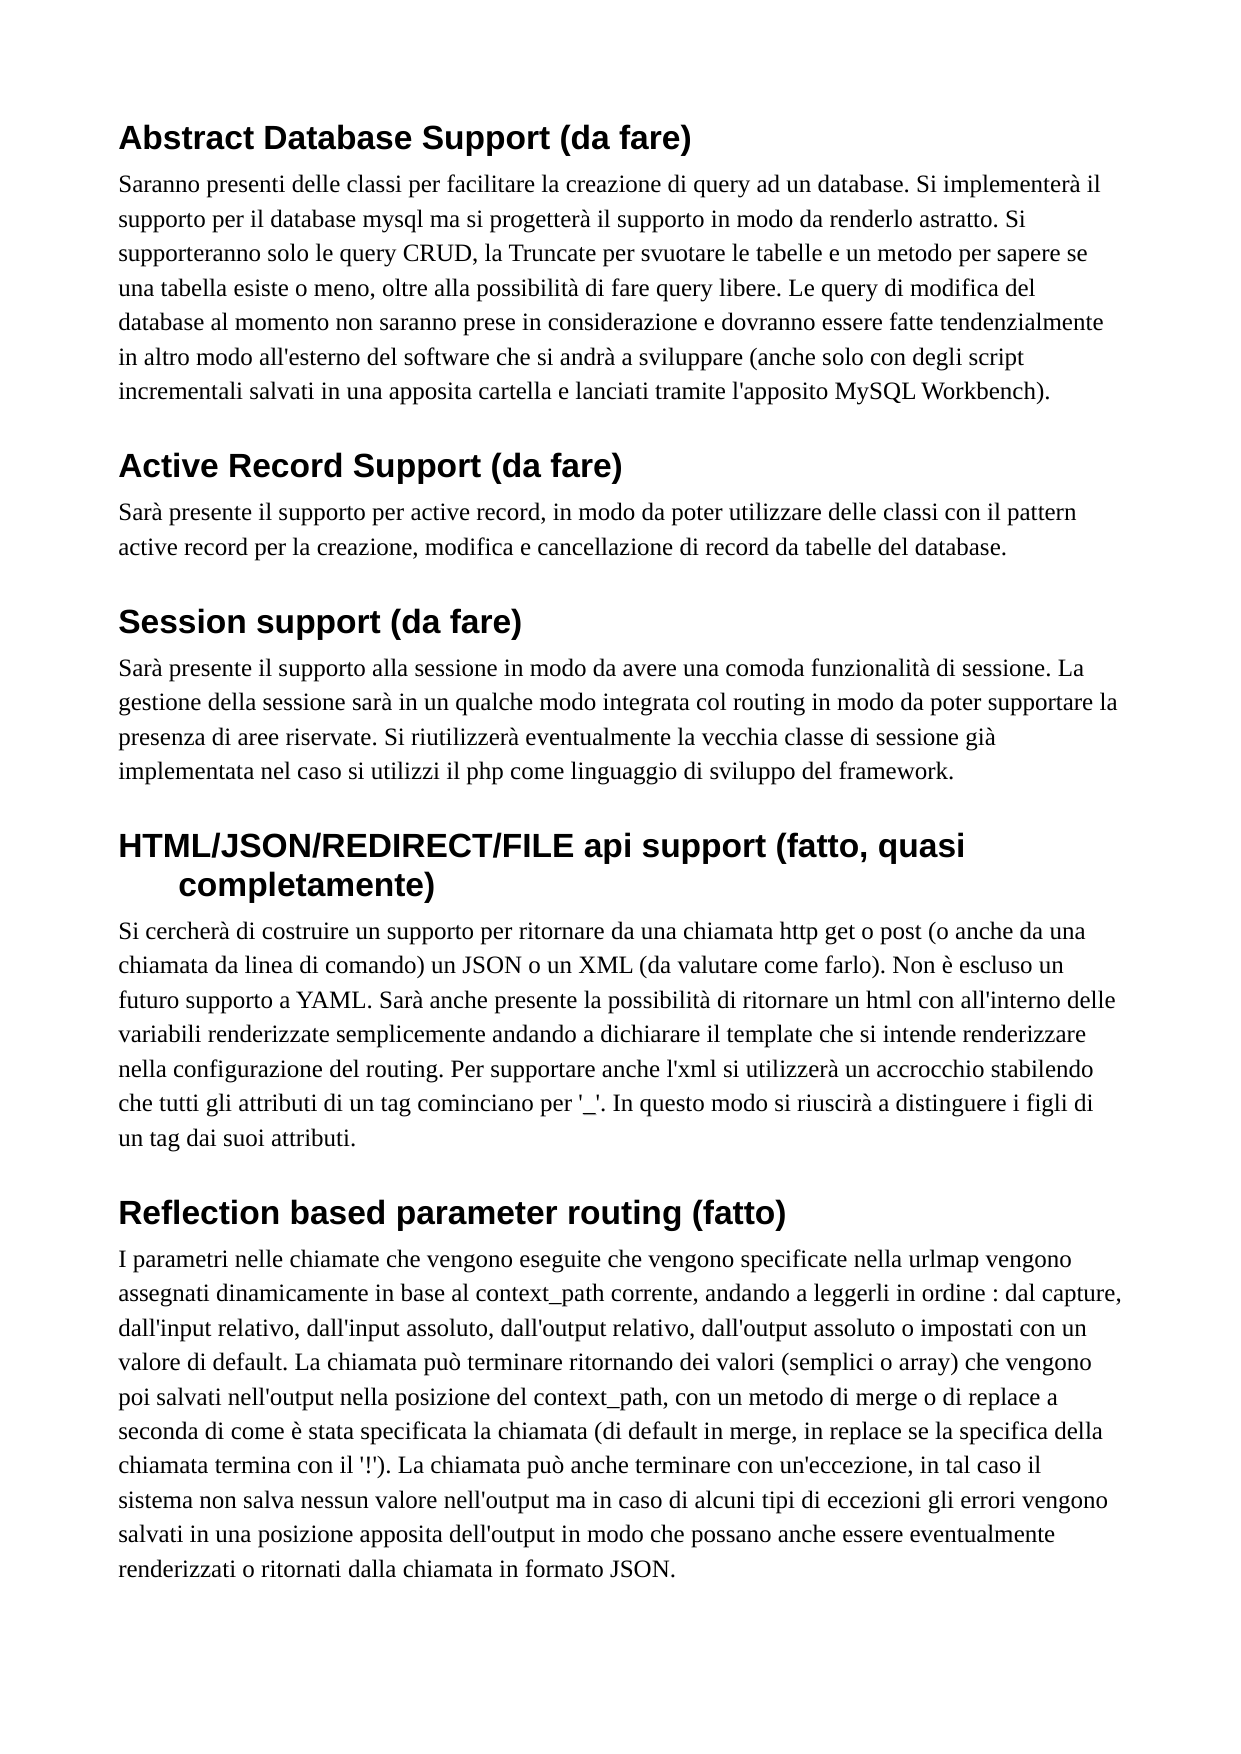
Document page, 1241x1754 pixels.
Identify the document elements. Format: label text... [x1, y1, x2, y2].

text Saranno presenti delle classi per facilitare la creazione di query ad un database. Si implementerà il supporto per il database mysql ma si progetterà il supporto in modo da renderlo astratto. Si supporteranno solo le query CRUD, la Truncate per svuotare le tabelle e un metodo per sapere se una tabella esiste o meno, oltre alla possibilità di fare query libere. Le query di modifica del database al momento non saranno prese in considerazione e dovranno essere fatte tendenzialmente in altro modo all'esterno del software che si andrà a sviluppare (anche solo con degli script incrementali salvati in una apposita cartella e lanciati tramite l'apposito MySQL Workbench). [118, 169, 1122, 405]
text Sarà presente il supporto alla sessione in modo da avere una comoda funzionalità di sessione. La gestione della sessione sarà in un qualche modo integrata col routing in modo da poter supportare la presenza di aree riservate. Si riutilizzerà eventualmente la vecchia classe di sessione già implementata nel caso si utilizzi il php come linguaggio di sviluppo del framework. [118, 653, 1122, 785]
text Sarà presente il supporto per active record, in modo da poter utilizzare delle classi con il pattern active record per la creazione, modifica e cancellazione di record da tabelle del database. [118, 497, 1122, 560]
text I parametri nelle chiamate che vengono eseguite che vengono specificate nella urlmap vengono assegnati dinamicamente in base al context_path corrente, andando a leggerli in ordine : dal capture, dall'input relativo, dall'input assoluto, dall'output relativo, dall'output assoluto o impostati con un valore di default. La chiamata può terminare ritornando dei valori (semplici o array) che vengono poi salvati nell'output nella posizione del context_path, con un metodo di merge o di replace a seconda di come è stata specificata la chiamata (di default in merge, in replace se la specifica della chiamata termina con il '!'). La chiamata può anche terminare con un'eccezione, in tal caso il sistema non salva nessun valore nell'output ma in caso di alcuni tipi di eccezioni gli errori vengono salvati in una posizione apposita dell'output in modo che possano anche essere eventualmente renderizzati o ritornati dalla chiamata in formato JSON. [118, 1244, 1122, 1583]
subtitle Reflection based parameter routing (fatto) [118, 1193, 1122, 1231]
subtitle Session support (da fare) [118, 602, 1122, 640]
subtitle HTML/JSON/REDIRECT/FILE api support (fatto, quasi completamente) [118, 826, 1122, 903]
subtitle Abstract Database Support (da fare) [118, 118, 1122, 157]
text Si cercherà di costruire un supporto per ritornare da una chiamata http get o post (o anche da una chiamata da linea di comando) un JSON o un XML (da valutare come farlo). Non è escluso un futuro supporto a YAML. Sarà anche presente la possibilità di ritornare un html con all'interno delle variabili renderizzate semplicemente andando a dichiarare il template che si intende renderizzare nella configurazione del routing. Per supportare anche l'xml si utilizzerà un accrocchio stabilendo che tutti gli attributi di un tag cominciano per '_'. In questo modo si riuscirà a distinguere i figli di un tag dai suoi attributi. [118, 916, 1122, 1151]
subtitle Active Record Support (da fare) [118, 446, 1122, 485]
